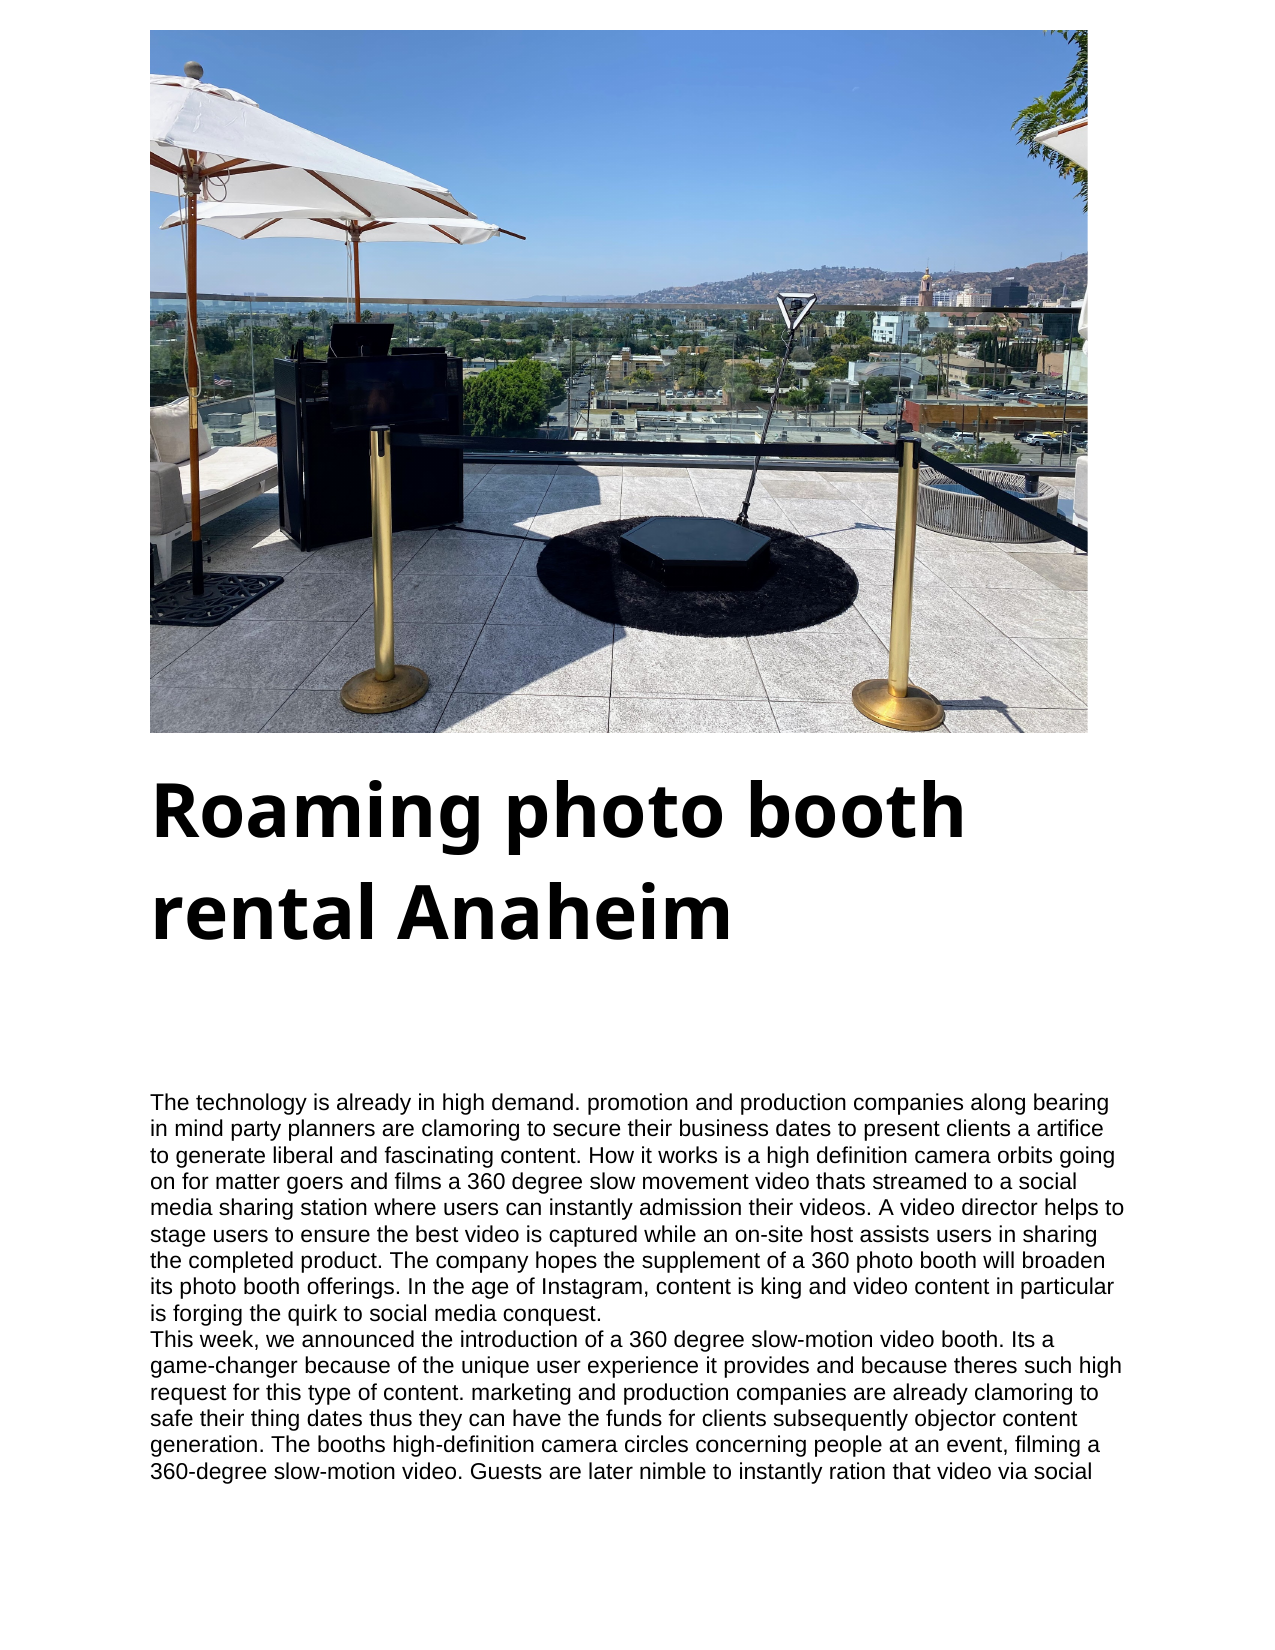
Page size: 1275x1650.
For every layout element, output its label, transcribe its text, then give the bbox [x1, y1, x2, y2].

picture [150, 30, 1088, 733]
subtitle Roaming photo booth rental Anaheim [150, 757, 1125, 962]
text This week, we announced the introduction of a 360 degree slow-motion video booth. Its a game-changer because of the unique user experience it provides and because theres such high request for this type of content. marketing and production companies are already clamoring to safe their thing dates thus they can have the funds for clients subsequently objector content generation. The booths high-definition camera circles concerning people at an event, filming a 360-degree slow-motion video. Guests are later nimble to instantly ration that video via social [150, 1326, 1125, 1484]
text The technology is already in high demand. promotion and production companies along bearing in mind party planners are clamoring to secure their business dates to present clients a artifice to generate liberal and fascinating content. How it works is a high definition camera orbits going on for matter goers and films a 360 degree slow movement video thats streamed to a social media sharing station where users can instantly admission their videos. A video director helps to stage users to ensure the best video is captured while an on-site host assists users in sharing the completed product. The company hopes the supplement of a 360 photo booth will broaden its photo booth offerings. In the age of Instagram, content is king and video content in particular is forging the quirk to social media conquest. [150, 1089, 1125, 1326]
